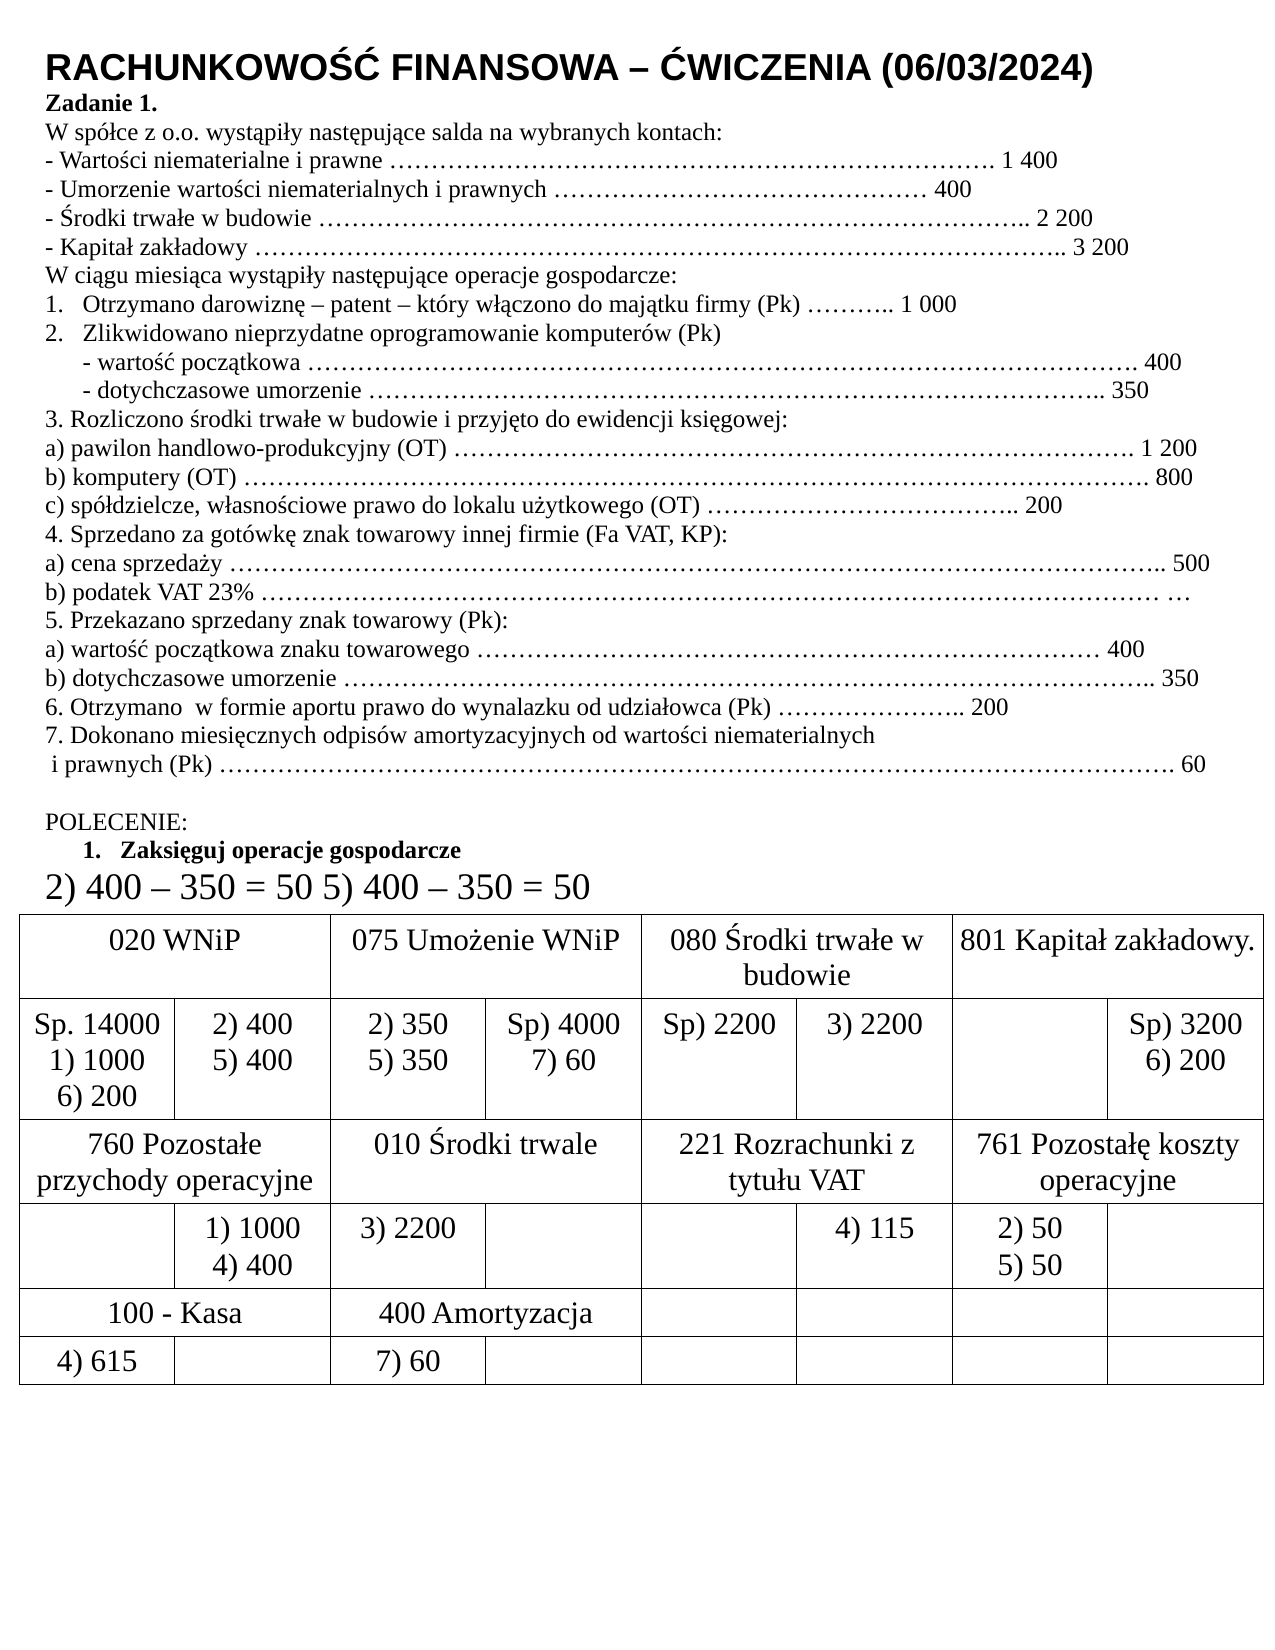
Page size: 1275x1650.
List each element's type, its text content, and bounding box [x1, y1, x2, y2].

table_cell 4) 115 [797, 1204, 952, 1287]
table_header 075 Umożenie WNiP [331, 915, 641, 998]
list 5. Przekazano sprzedany znak towarowy (Pk): [45, 606, 1230, 634]
list POLECENIE: [45, 807, 1230, 836]
table_cell 010 Środki trwale [331, 1120, 641, 1203]
list 7. Dokonano miesięcznych odpisów amortyzacyjnych od wartości niematerialnych i prawnych (Pk) ……………………………………………………………………………………………………. 60 [45, 721, 1230, 778]
table_cell [1108, 1337, 1263, 1384]
text - Umorzenie wartości niematerialnych i prawnych ……………………………………… 400 [45, 174, 1230, 203]
list - wartość początkowa ………………………………………………………………………………………. 400 [82, 347, 1230, 376]
table_cell [797, 1289, 952, 1336]
table_cell [1108, 1204, 1263, 1287]
table_cell 3) 2200 [797, 999, 952, 1119]
table_cell 761 Pozostałę koszty operacyjne [953, 1120, 1263, 1203]
text - Kapitał zakładowy …………………………………………………………………………………….. 3 200 [45, 232, 1230, 261]
list a) wartość początkowa znaku towarowego ………………………………………………………………… 400 [45, 634, 1230, 663]
table_cell 2) 350 5) 350 [331, 999, 485, 1119]
table_cell Sp) 2200 [642, 999, 796, 1119]
list Zaksięguj operacje gospodarcze [82, 836, 1230, 864]
table_cell Sp. 14000 1) 1000 6) 200 [20, 999, 174, 1119]
table_cell 100 - Kasa [20, 1289, 330, 1336]
list b) dotychczasowe umorzenie …………………………………………………………………………………….. 350 [45, 663, 1230, 692]
table_cell [642, 1337, 796, 1384]
table_cell 7) 60 [331, 1337, 485, 1384]
table_cell [797, 1337, 952, 1384]
table_cell 2) 400 5) 400 [175, 999, 330, 1119]
table_cell 2) 50 5) 50 [953, 1204, 1107, 1287]
table_cell 221 Rozrachunki z tytułu VAT [642, 1120, 952, 1203]
table_cell [486, 1337, 641, 1384]
table_cell [175, 1337, 330, 1384]
table_cell 3) 2200 [331, 1204, 485, 1287]
list 3. Rozliczono środki trwałe w budowie i przyjęto do ewidencji księgowej: [45, 404, 1230, 433]
text 2) 400 – 350 = 50 5) 400 – 350 = 50 [45, 864, 1230, 907]
text W spółce z o.o. wystąpiły następujące salda na wybranych kontach: [45, 117, 1230, 146]
table_cell 400 Amortyzacja [331, 1289, 641, 1336]
table_cell [642, 1289, 796, 1336]
list c) spółdzielcze, własnościowe prawo do lokalu użytkowego (OT) ……………………………….. 200 [45, 491, 1230, 519]
table_cell Sp) 3200 6) 200 [1108, 999, 1263, 1119]
table_header 020 WNiP [20, 915, 330, 998]
list 4. Sprzedano za gotówkę znak towarowy innej firmie (Fa VAT, KP): [45, 519, 1230, 548]
list Otrzymano darowiznę – patent – który włączono do majątku firmy (Pk) ……….. 1 000 [45, 289, 1230, 318]
table_header 801 Kapitał zakładowy. [953, 915, 1263, 998]
list a) pawilon handlowo-produkcyjny (OT) ………………………………………………………………………. 1 200 [45, 433, 1230, 462]
list b) podatek VAT 23% ……………………………………………………………………………………………… … [45, 577, 1230, 606]
text Zadanie 1. [45, 88, 1230, 117]
subtitle RACHUNKOWOŚĆ FINANSOWA – ĆWICZENIA (06/03/2024) [45, 45, 1230, 88]
text - Wartości niematerialne i prawne ………………………………………………………………. 1 400 [45, 146, 1230, 174]
table_cell [1108, 1289, 1263, 1336]
table_cell [953, 1289, 1107, 1336]
list a) cena sprzedaży ………………………………………………………………………………………………….. 500 [45, 548, 1230, 577]
table_cell [953, 1337, 1107, 1384]
table_cell 4) 615 [20, 1337, 174, 1384]
table_cell [486, 1204, 641, 1287]
list 6. Otrzymano w formie aportu prawo do wynalazku od udziałowca (Pk) ………………….. 200 [45, 692, 1230, 721]
table_cell Sp) 4000 7) 60 [486, 999, 641, 1119]
table_cell 1) 1000 4) 400 [175, 1204, 330, 1287]
text - Środki trwałe w budowie ………………………………………………………………………….. 2 200 [45, 203, 1230, 232]
table_header 080 Środki trwałe w budowie [642, 915, 952, 998]
table_cell 760 Pozostałe przychody operacyjne [20, 1120, 330, 1203]
table_cell [642, 1204, 796, 1287]
list b) komputery (OT) ………………………………………………………………………………………………. 800 [45, 462, 1230, 491]
text W ciągu miesiąca wystąpiły następujące operacje gospodarcze: [45, 261, 1230, 289]
list Zlikwidowano nieprzydatne oprogramowanie komputerów (Pk) [45, 318, 1230, 347]
table_cell [20, 1204, 174, 1287]
table_cell [953, 999, 1107, 1119]
list - dotychczasowe umorzenie …………………………………………………………………………….. 350 [82, 376, 1230, 404]
